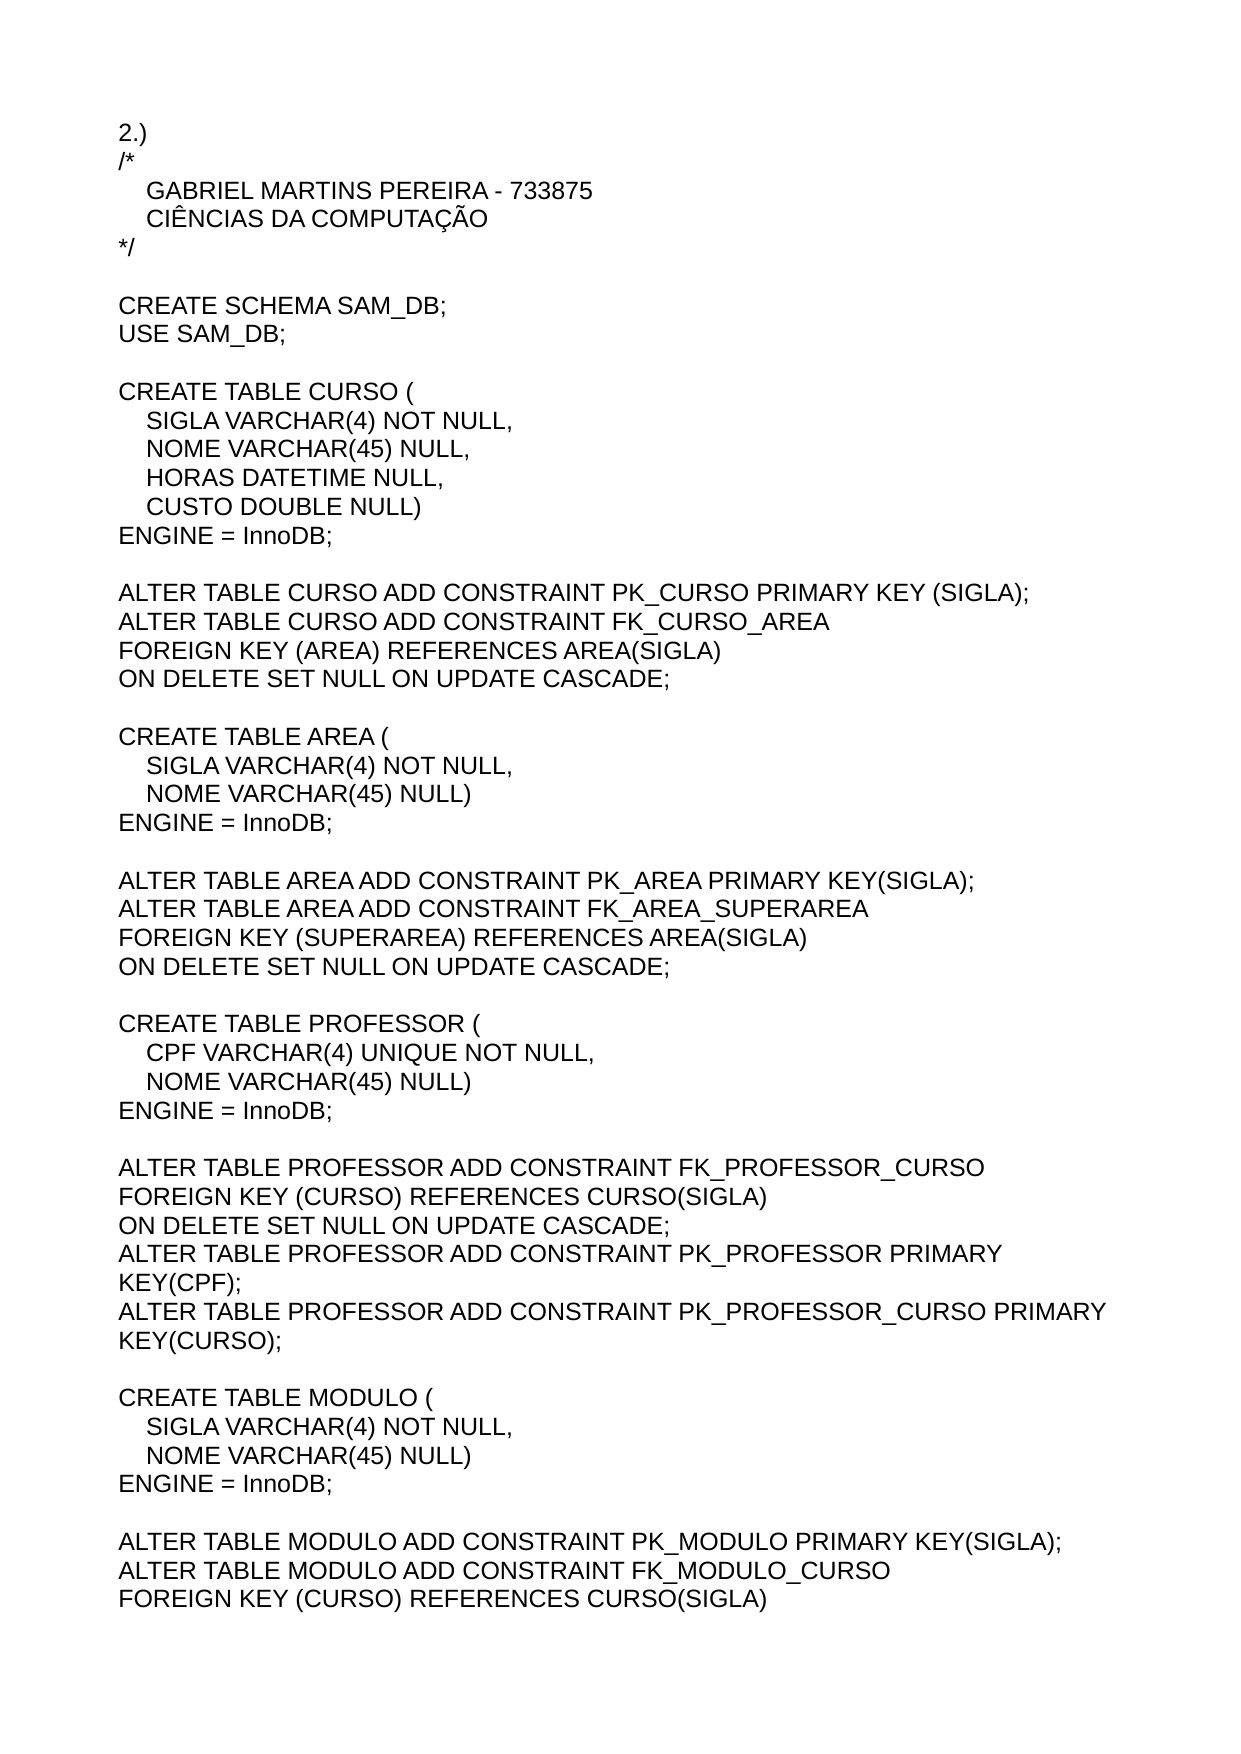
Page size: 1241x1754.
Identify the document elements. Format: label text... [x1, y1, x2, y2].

text FOREIGN KEY (CURSO) REFERENCES CURSO(SIGLA) [118, 1584, 1122, 1613]
text CREATE TABLE PROFESSOR ( [118, 1009, 1122, 1038]
text ALTER TABLE PROFESSOR ADD CONSTRAINT PK_PROFESSOR PRIMARY KEY(CPF); [118, 1239, 1122, 1297]
text /* [118, 147, 1122, 176]
text HORAS DATETIME NULL, [118, 463, 1122, 492]
text CREATE SCHEMA SAM_DB; [118, 291, 1122, 319]
text ENGINE = InnoDB; [118, 808, 1122, 837]
text ALTER TABLE CURSO ADD CONSTRAINT FK_CURSO_AREA [118, 607, 1122, 636]
text FOREIGN KEY (CURSO) REFERENCES CURSO(SIGLA) [118, 1182, 1122, 1211]
text ON DELETE SET NULL ON UPDATE CASCADE; [118, 664, 1122, 693]
text ALTER TABLE MODULO ADD CONSTRAINT PK_MODULO PRIMARY KEY(SIGLA); [118, 1527, 1122, 1556]
text ON DELETE SET NULL ON UPDATE CASCADE; [118, 1211, 1122, 1239]
text USE SAM_DB; [118, 319, 1122, 348]
text ALTER TABLE PROFESSOR ADD CONSTRAINT FK_PROFESSOR_CURSO [118, 1153, 1122, 1182]
text NOME VARCHAR(45) NULL) [118, 779, 1122, 808]
text CUSTO DOUBLE NULL) [118, 492, 1122, 521]
text CIÊNCIAS DA COMPUTAÇÃO [118, 204, 1122, 233]
text ON DELETE SET NULL ON UPDATE CASCADE; [118, 952, 1122, 981]
text NOME VARCHAR(45) NULL, [118, 434, 1122, 463]
text ENGINE = InnoDB; [118, 521, 1122, 549]
text NOME VARCHAR(45) NULL) [118, 1441, 1122, 1469]
text FOREIGN KEY (SUPERAREA) REFERENCES AREA(SIGLA) [118, 923, 1122, 952]
text SIGLA VARCHAR(4) NOT NULL, [118, 1412, 1122, 1441]
text CREATE TABLE CURSO ( [118, 377, 1122, 406]
text CREATE TABLE AREA ( [118, 722, 1122, 751]
text ALTER TABLE MODULO ADD CONSTRAINT FK_MODULO_CURSO [118, 1556, 1122, 1584]
text FOREIGN KEY (AREA) REFERENCES AREA(SIGLA) [118, 636, 1122, 664]
text CREATE TABLE MODULO ( [118, 1383, 1122, 1412]
text ALTER TABLE CURSO ADD CONSTRAINT PK_CURSO PRIMARY KEY (SIGLA); [118, 578, 1122, 607]
text ALTER TABLE PROFESSOR ADD CONSTRAINT PK_PROFESSOR_CURSO PRIMARY KEY(CURSO); [118, 1297, 1122, 1354]
text */ [118, 233, 1122, 262]
text SIGLA VARCHAR(4) NOT NULL, [118, 751, 1122, 779]
text ENGINE = InnoDB; [118, 1469, 1122, 1498]
text NOME VARCHAR(45) NULL) [118, 1067, 1122, 1096]
text 2.) [118, 118, 1122, 147]
text ALTER TABLE AREA ADD CONSTRAINT FK_AREA_SUPERAREA [118, 894, 1122, 923]
text CPF VARCHAR(4) UNIQUE NOT NULL, [118, 1038, 1122, 1067]
text ALTER TABLE AREA ADD CONSTRAINT PK_AREA PRIMARY KEY(SIGLA); [118, 866, 1122, 894]
text SIGLA VARCHAR(4) NOT NULL, [118, 406, 1122, 434]
text ENGINE = InnoDB; [118, 1096, 1122, 1124]
text GABRIEL MARTINS PEREIRA - 733875 [118, 176, 1122, 204]
